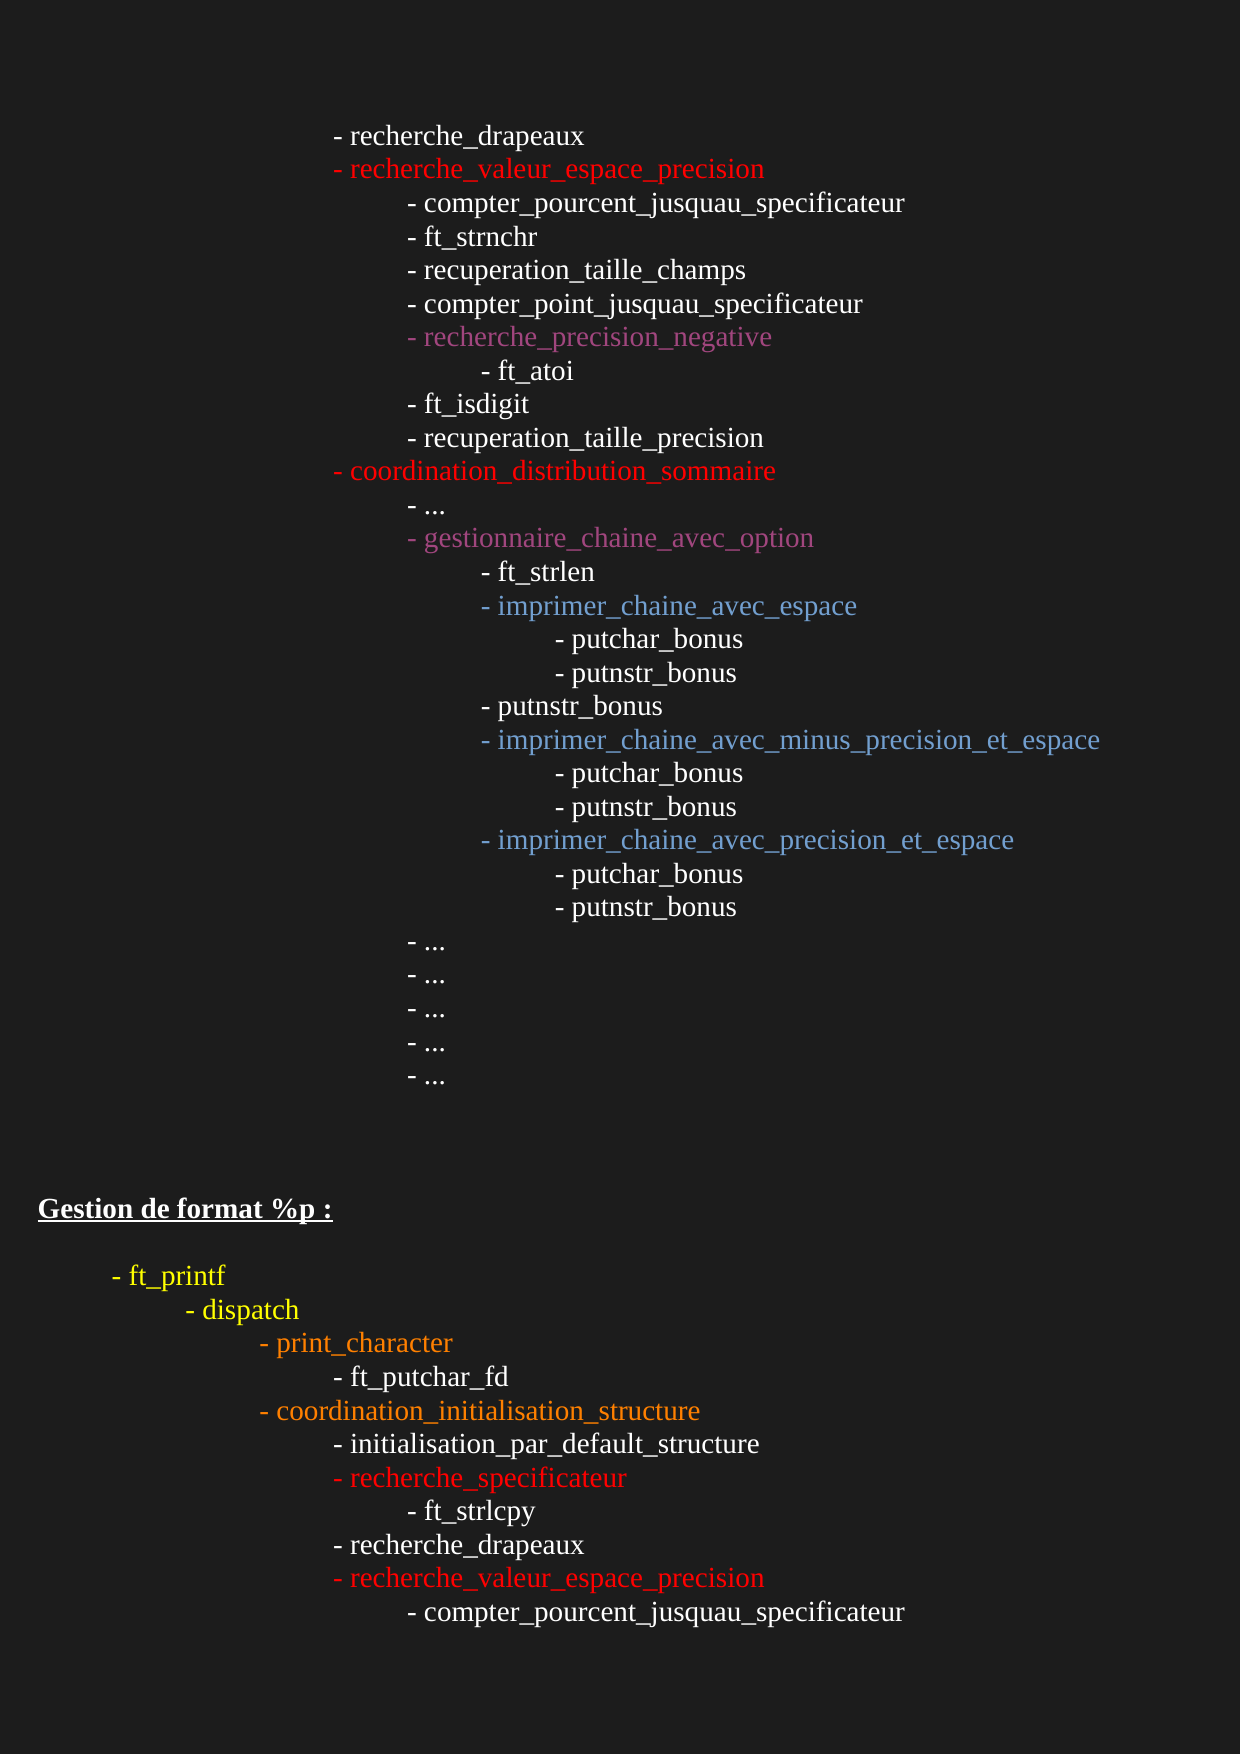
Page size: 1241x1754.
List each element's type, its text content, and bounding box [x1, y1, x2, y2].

text - ... [37, 990, 1212, 1024]
text - ft_putchar_fd [37, 1359, 1212, 1393]
text - ... [37, 1024, 1212, 1057]
text - compter_point_jusquau_specificateur [37, 286, 1212, 319]
text - imprimer_chaine_avec_espace [37, 588, 1212, 621]
text - recuperation_taille_champs [37, 252, 1212, 286]
text - ft_printf [37, 1258, 1212, 1292]
text - ft_isdigit [37, 386, 1212, 420]
text - ... [37, 923, 1212, 957]
text - recherche_specificateur [37, 1460, 1212, 1493]
text - ft_atoi [37, 353, 1212, 386]
text - gestionnaire_chaine_avec_option [37, 521, 1212, 554]
text - putchar_bonus [37, 621, 1212, 655]
text - ft_strnchr [37, 219, 1212, 252]
text - compter_pourcent_jusquau_specificateur [37, 185, 1212, 219]
text Gestion de format %p : [37, 1191, 1212, 1225]
text - ft_strlen [37, 554, 1212, 588]
text - imprimer_chaine_avec_precision_et_espace [37, 822, 1212, 856]
text - recherche_drapeaux [37, 118, 1212, 152]
text - recherche_valeur_espace_precision [37, 1560, 1212, 1594]
text - recherche_drapeaux [37, 1527, 1212, 1560]
text - recherche_precision_negative [37, 319, 1212, 353]
text - ft_strlcpy [37, 1493, 1212, 1527]
text - ... [37, 487, 1212, 521]
text - print_character [37, 1326, 1212, 1359]
text - coordination_distribution_sommaire [37, 453, 1212, 487]
text - putnstr_bonus [37, 789, 1212, 822]
text - putchar_bonus [37, 856, 1212, 889]
text - putchar_bonus [37, 755, 1212, 789]
text - ... [37, 957, 1212, 990]
text - ... [37, 1057, 1212, 1091]
text - initialisation_par_default_structure [37, 1426, 1212, 1460]
text - putnstr_bonus [37, 655, 1212, 688]
text - recuperation_taille_precision [37, 420, 1212, 453]
text - compter_pourcent_jusquau_specificateur [37, 1594, 1212, 1627]
text - coordination_initialisation_structure [37, 1393, 1212, 1426]
text - dispatch [37, 1292, 1212, 1326]
text - putnstr_bonus [37, 688, 1212, 722]
text - recherche_valeur_espace_precision [37, 152, 1212, 185]
text - putnstr_bonus [37, 889, 1212, 923]
text - imprimer_chaine_avec_minus_precision_et_espace [37, 722, 1212, 755]
